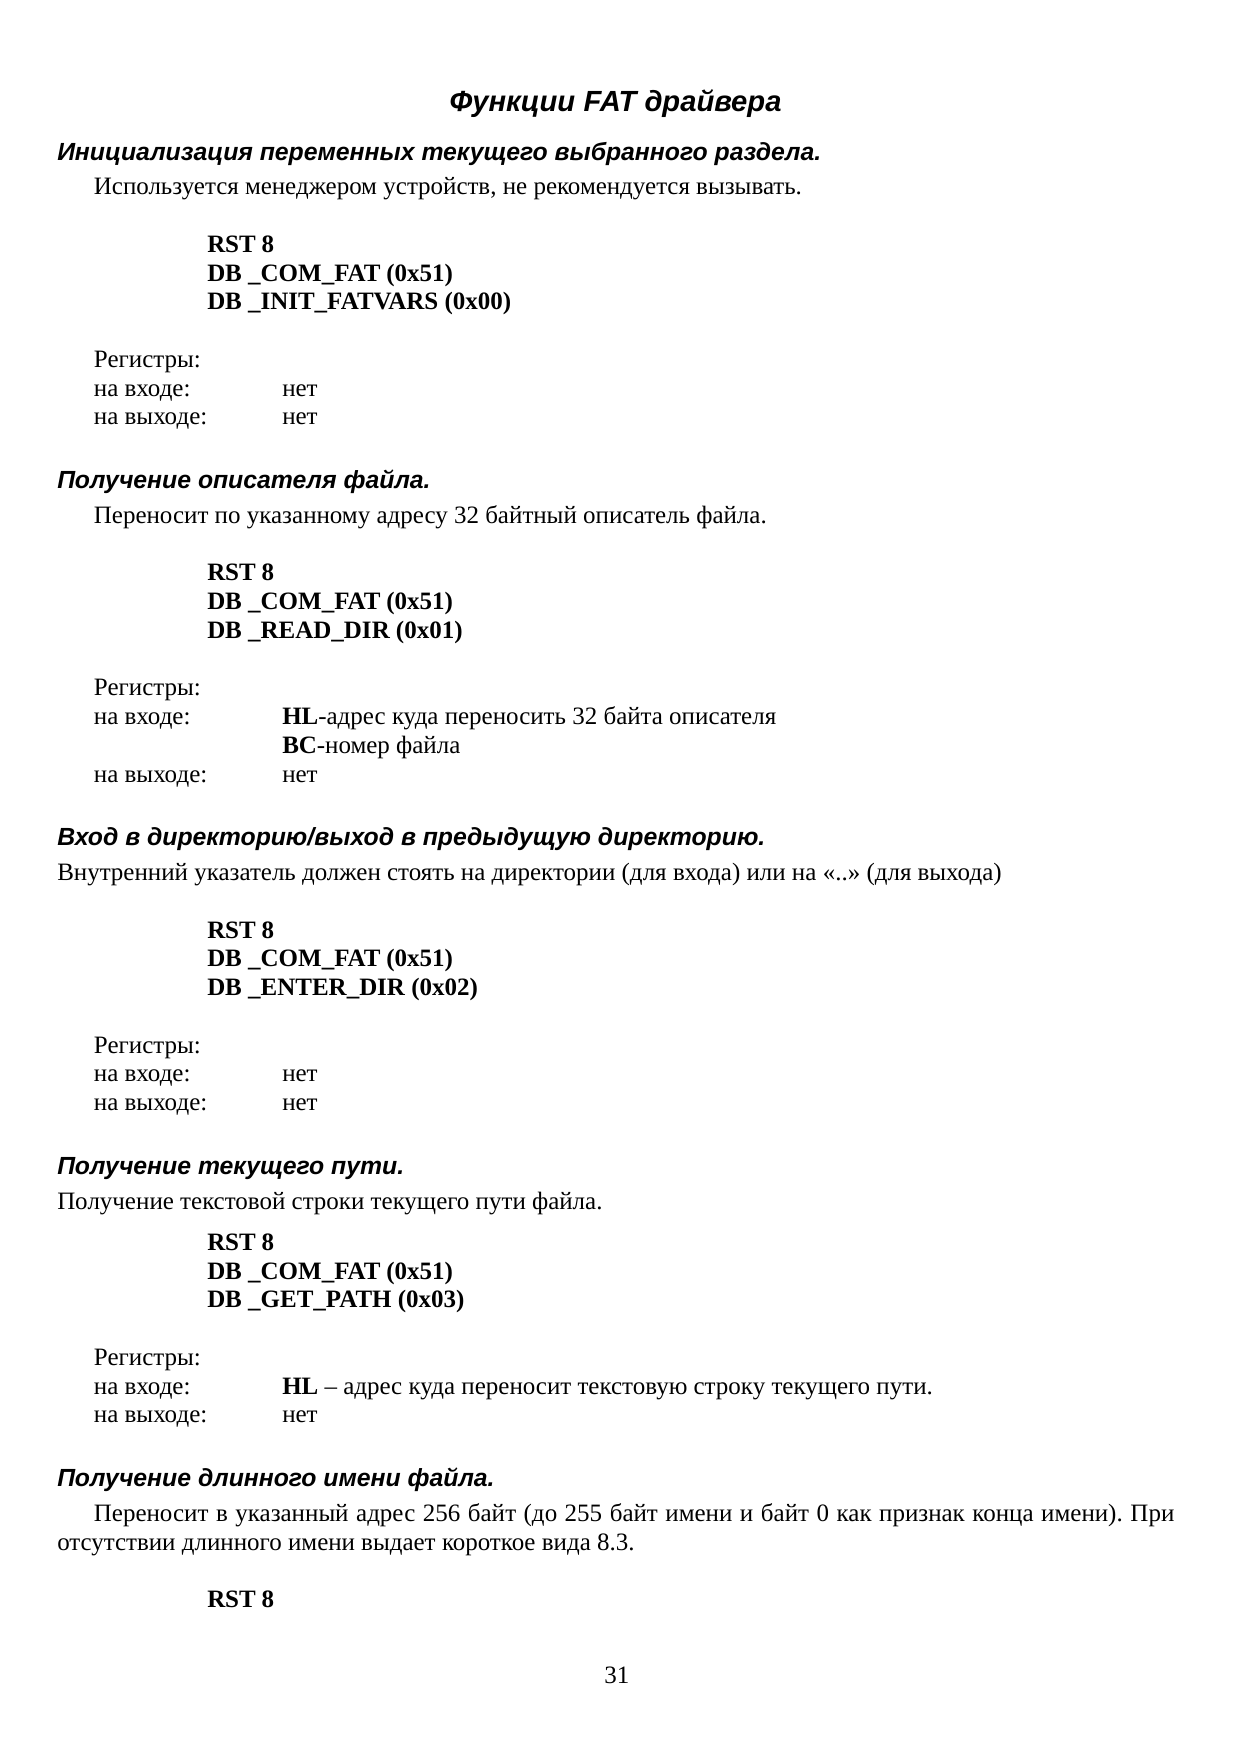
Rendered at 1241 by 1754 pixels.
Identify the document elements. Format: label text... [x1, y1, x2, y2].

subtitle Получение длинного имени файла. [57, 1463, 1176, 1492]
text на выходе: нет [57, 759, 1176, 787]
text RST 8 [57, 1227, 1176, 1256]
text Регистры: [57, 1030, 1176, 1058]
subtitle Вход в директорию/выход в предыдущую директорию. [57, 822, 1176, 851]
text Получение текстовой строки текущего пути файла. [57, 1186, 1176, 1214]
text Регистры: [57, 1342, 1176, 1371]
text Внутренний указатель должен стоять на директории (для входа) или на «..» (для выхода) [57, 857, 1176, 886]
subtitle Инициализация переменных текущего выбранного раздела. [57, 137, 1176, 165]
text на входе: HL – адрес куда переносит текстовую строку текущего пути. [57, 1371, 1176, 1399]
text на выходе: нет [57, 1087, 1176, 1116]
text DB _ENTER_DIR (0x02) [57, 972, 1176, 1001]
text на входе: нет [57, 373, 1176, 401]
text DB _READ_DIR (0x01) [57, 615, 1176, 644]
text RST 8 [57, 229, 1176, 258]
text Переносит по указанному адресу 32 байтный описатель файла. [57, 500, 1176, 529]
text DB _INIT_FATVARS (0x00) [57, 286, 1176, 315]
text BC-номер файла [57, 730, 1176, 759]
text Регистры: [57, 672, 1176, 701]
text Используется менеджером устройств, не рекомендуется вызывать. [57, 171, 1176, 200]
text Регистры: [57, 344, 1176, 373]
text DB _COM_FAT (0x51) [57, 943, 1176, 972]
text RST 8 [57, 915, 1176, 943]
subtitle Получение текущего пути. [57, 1151, 1176, 1179]
text DB _COM_FAT (0x51) [57, 1256, 1176, 1284]
text на входе: HL-адрес куда переносить 32 байта описателя [57, 701, 1176, 730]
text на выходе: нет [57, 1399, 1176, 1428]
subtitle Функции FAT драйвера [57, 84, 1176, 118]
text DB _GET_PATH (0x03) [57, 1284, 1176, 1313]
text RST 8 [57, 557, 1176, 586]
text DB _COM_FAT (0x51) [57, 258, 1176, 286]
text на выходе: нет [57, 401, 1176, 430]
text DB _COM_FAT (0x51) [57, 586, 1176, 615]
subtitle Получение описателя файла. [57, 465, 1176, 494]
text RST 8 [57, 1584, 1176, 1613]
text Переносит в указанный адрес 256 байт (до 255 байт имени и байт 0 как признак конца имени). При отсутствии длинного имени выдает короткое вида 8.3. [57, 1498, 1176, 1556]
text на входе: нет [57, 1058, 1176, 1087]
